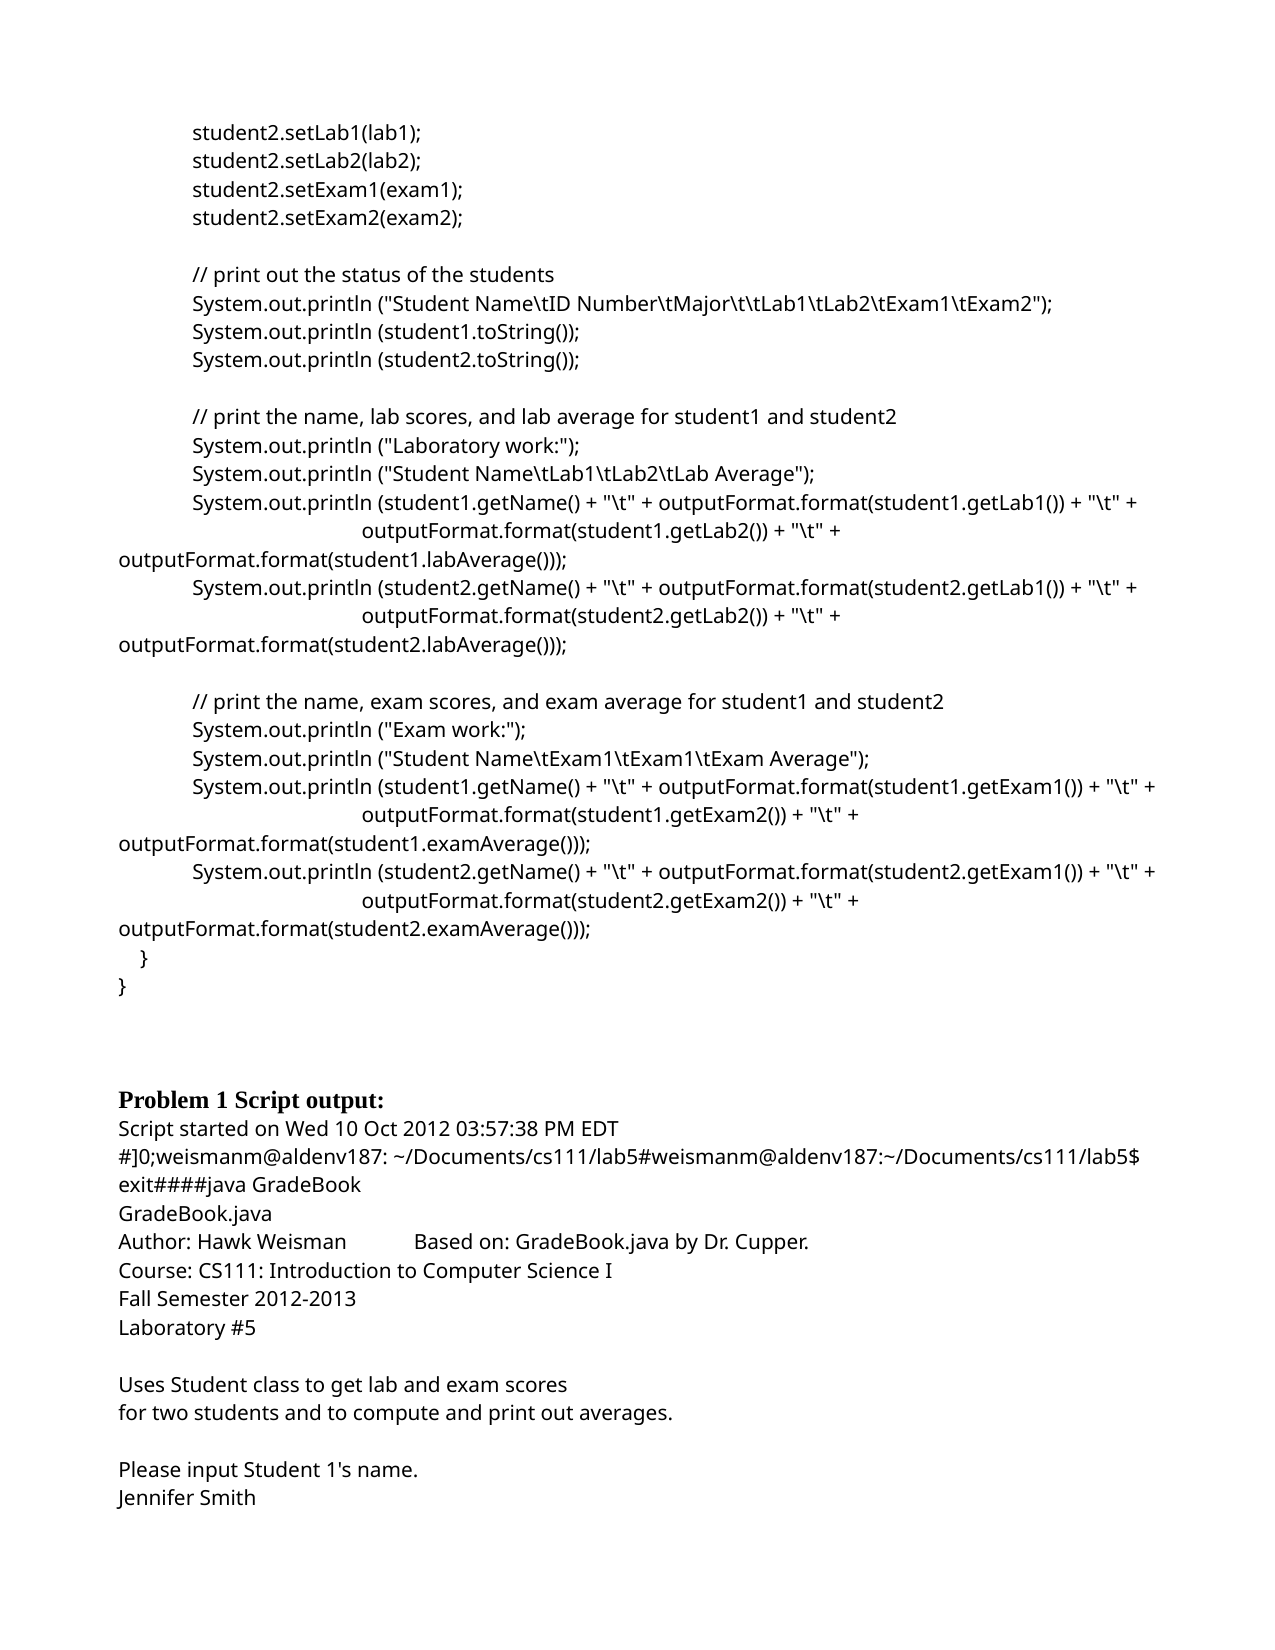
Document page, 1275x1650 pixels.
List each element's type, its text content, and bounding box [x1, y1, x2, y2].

text System.out.println ("Student Name\tExam1\tExam1\tExam Average"); [118, 744, 1157, 772]
text System.out.println ("Student Name\tID Number\tMajor\t\tLab1\tLab2\tExam1\tExam2"); [118, 289, 1157, 317]
text Author: Hawk Weisman Based on: GradeBook.java by Dr. Cupper. [118, 1227, 1157, 1256]
text Fall Semester 2012-2013 [118, 1284, 1157, 1313]
text student2.setExam1(exam1); [118, 175, 1157, 203]
text Script started on Wed 10 Oct 2012 03:57:38 PM EDT #]0;weismanm@aldenv187: ~/Documents/cs111/lab5#weismanm@aldenv187:~/Documents/cs111/lab5$ exit####java GradeBook [118, 1114, 1157, 1199]
text Course: CS111: Introduction to Computer Science I [118, 1256, 1157, 1284]
text System.out.println ("Student Name\tLab1\tLab2\tLab Average"); [118, 459, 1157, 488]
text // print out the status of the students [118, 260, 1157, 289]
text System.out.println (student1.toString()); [118, 317, 1157, 346]
text // print the name, lab scores, and lab average for student1 and student2 [118, 402, 1157, 431]
text student2.setLab1(lab1); [118, 118, 1157, 147]
text System.out.println (student2.getName() + "\t" + outputFormat.format(student2.getLab1()) + "\t" + [118, 573, 1157, 602]
text student2.setExam2(exam2); [118, 203, 1157, 232]
text for two students and to compute and print out averages. [118, 1398, 1157, 1427]
text System.out.println ("Laboratory work:"); [118, 431, 1157, 459]
text Laboratory #5 [118, 1313, 1157, 1341]
text } [118, 971, 1157, 1000]
text outputFormat.format(student2.getLab2()) + "\t" + outputFormat.format(student2.labAverage())); [118, 602, 1157, 658]
text System.out.println (student1.getName() + "\t" + outputFormat.format(student1.getLab1()) + "\t" + [118, 488, 1157, 516]
text Uses Student class to get lab and exam scores [118, 1370, 1157, 1398]
text Jennifer Smith [118, 1483, 1157, 1512]
text Problem 1 Script output: [118, 1085, 1157, 1114]
text outputFormat.format(student1.getExam2()) + "\t" + outputFormat.format(student1.examAverage())); [118, 801, 1157, 857]
text System.out.println (student1.getName() + "\t" + outputFormat.format(student1.getExam1()) + "\t" + [118, 772, 1157, 801]
text System.out.println (student2.toString()); [118, 346, 1157, 374]
text System.out.println (student2.getName() + "\t" + outputFormat.format(student2.getExam1()) + "\t" + [118, 857, 1157, 886]
text System.out.println ("Exam work:"); [118, 715, 1157, 744]
text outputFormat.format(student2.getExam2()) + "\t" + outputFormat.format(student2.examAverage())); [118, 886, 1157, 943]
text student2.setLab2(lab2); [118, 147, 1157, 175]
text GradeBook.java [118, 1199, 1157, 1227]
text } [118, 943, 1157, 971]
text // print the name, exam scores, and exam average for student1 and student2 [118, 687, 1157, 715]
text Please input Student 1's name. [118, 1455, 1157, 1483]
text outputFormat.format(student1.getLab2()) + "\t" + outputFormat.format(student1.labAverage())); [118, 516, 1157, 573]
